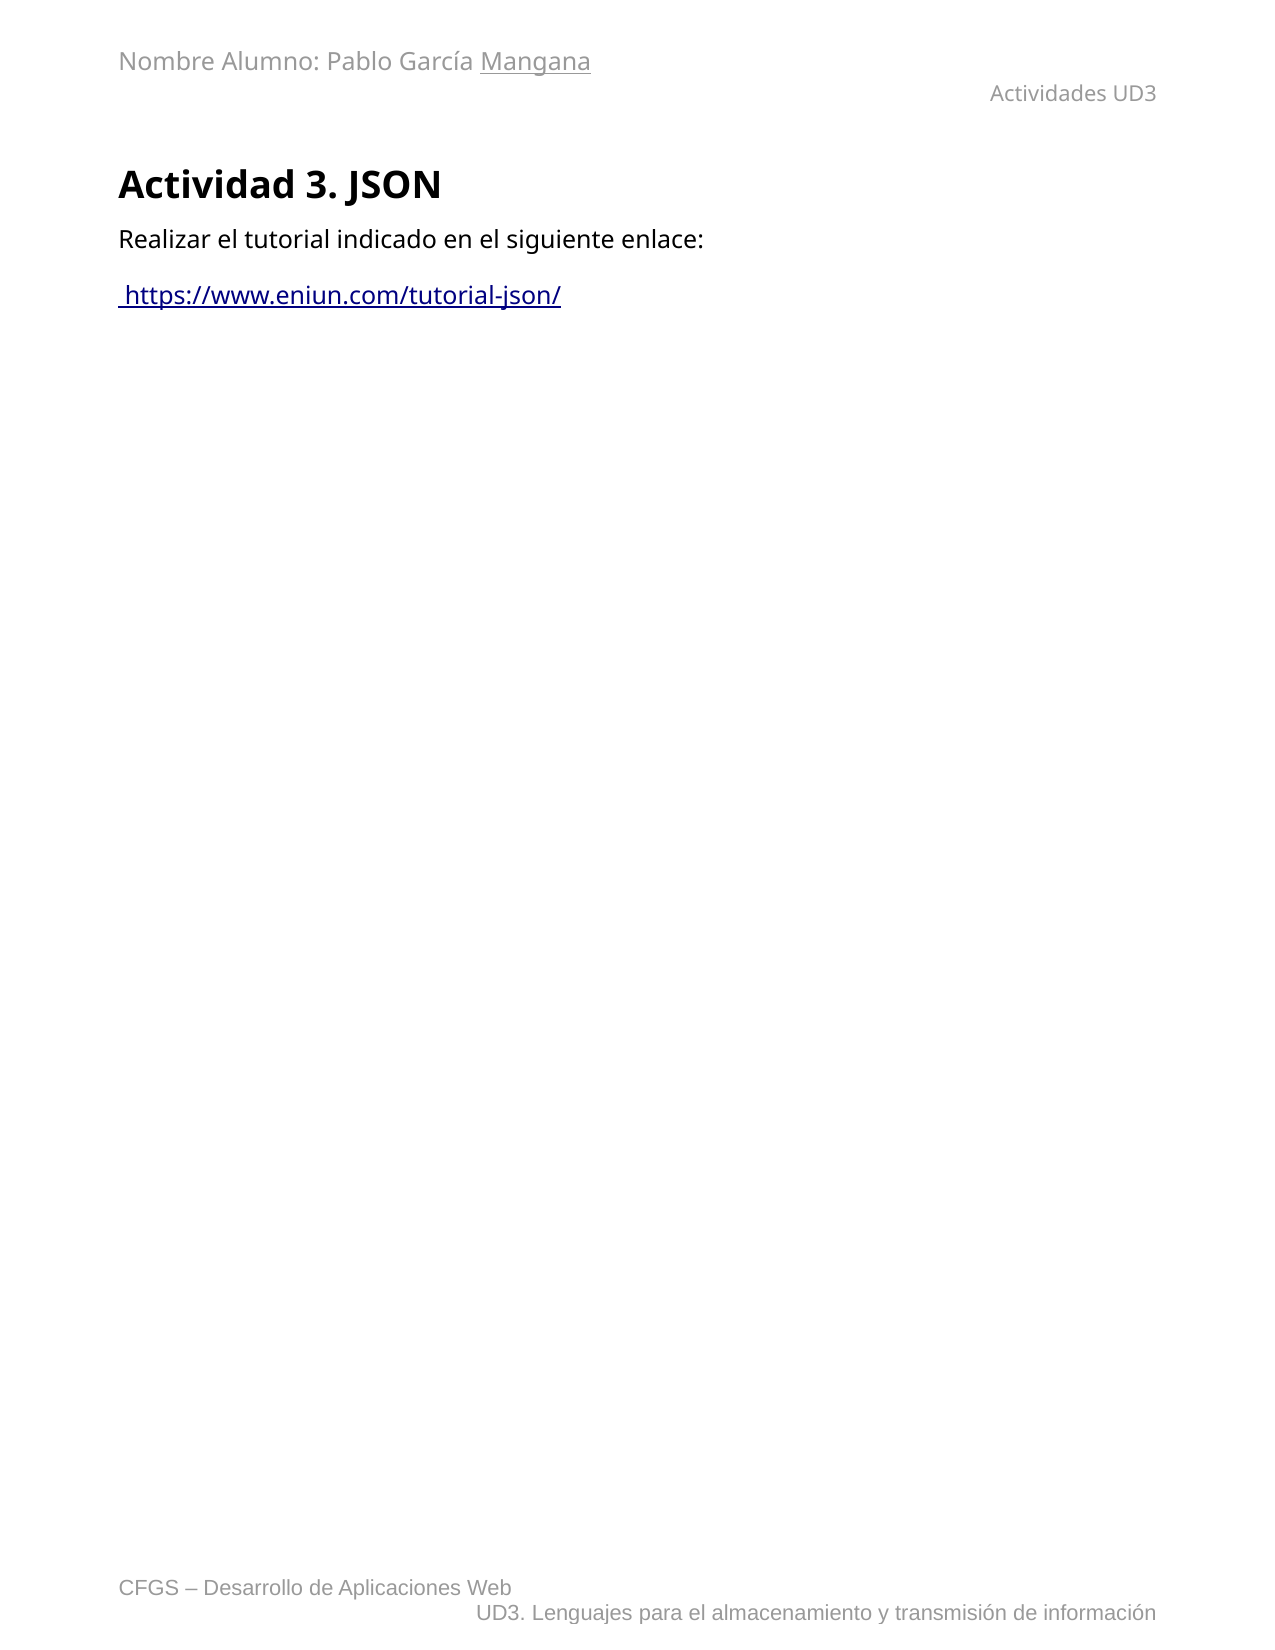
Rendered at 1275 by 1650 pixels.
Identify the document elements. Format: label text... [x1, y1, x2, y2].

text https://www.eniun.com/tutorial-json/ [118, 277, 1157, 311]
text Realizar el tutorial indicado en el siguiente enlace: [118, 222, 1157, 256]
subtitle Actividad 3. JSON [118, 158, 1157, 209]
